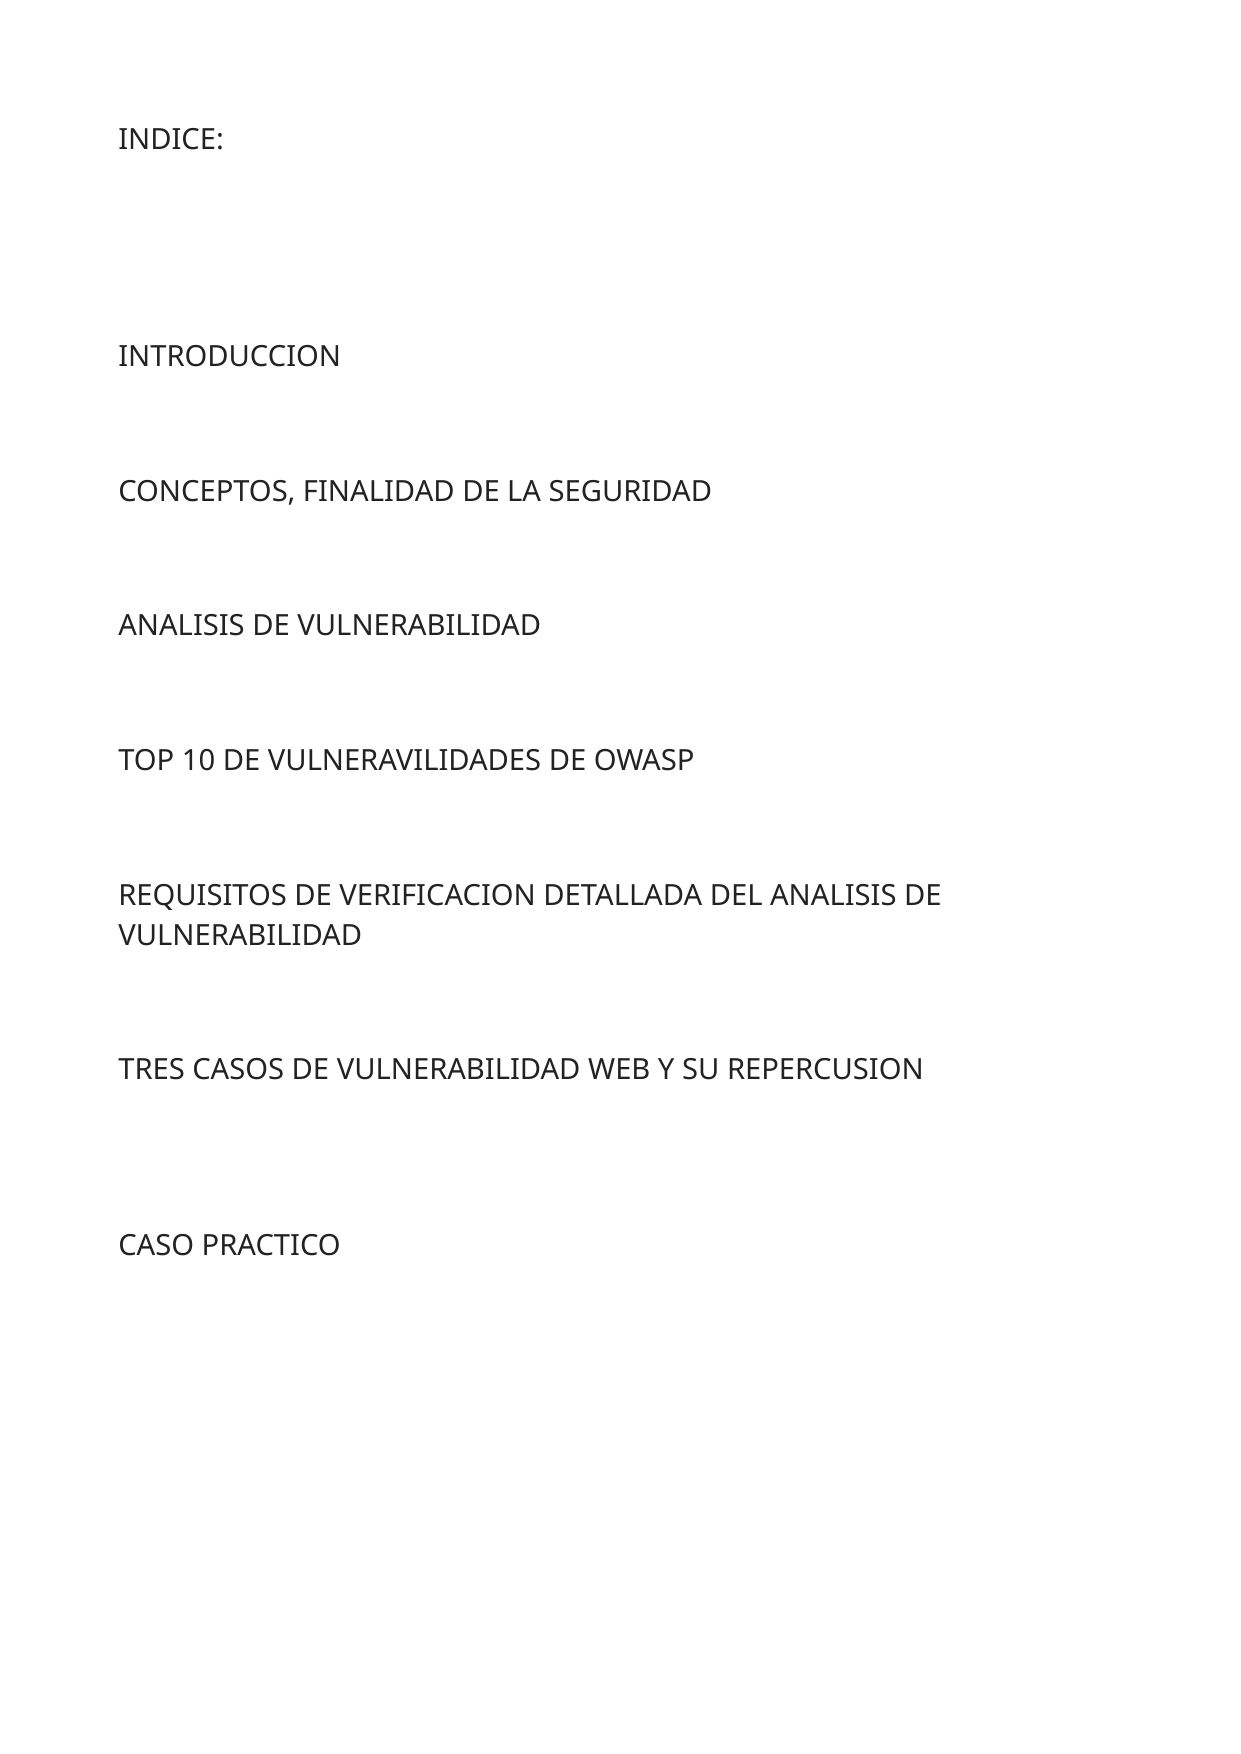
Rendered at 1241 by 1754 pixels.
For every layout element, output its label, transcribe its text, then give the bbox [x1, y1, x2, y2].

text TRES CASOS DE VULNERABILIDAD WEB Y SU REPERCUSION [118, 1048, 1122, 1088]
text TOP 10 DE VULNERAVILIDADES DE OWASP [118, 739, 1122, 779]
text INTRODUCCION [118, 335, 1122, 375]
text REQUISITOS DE VERIFICACION DETALLADA DEL ANALISIS DE VULNERABILIDAD [118, 874, 1122, 953]
text CONCEPTOS, FINALIDAD DE LA SEGURIDAD [118, 470, 1122, 510]
text ANALISIS DE VULNERABILIDAD [118, 605, 1122, 644]
text INDICE: [118, 118, 1122, 158]
text CASO PRACTICO [118, 1224, 1122, 1264]
